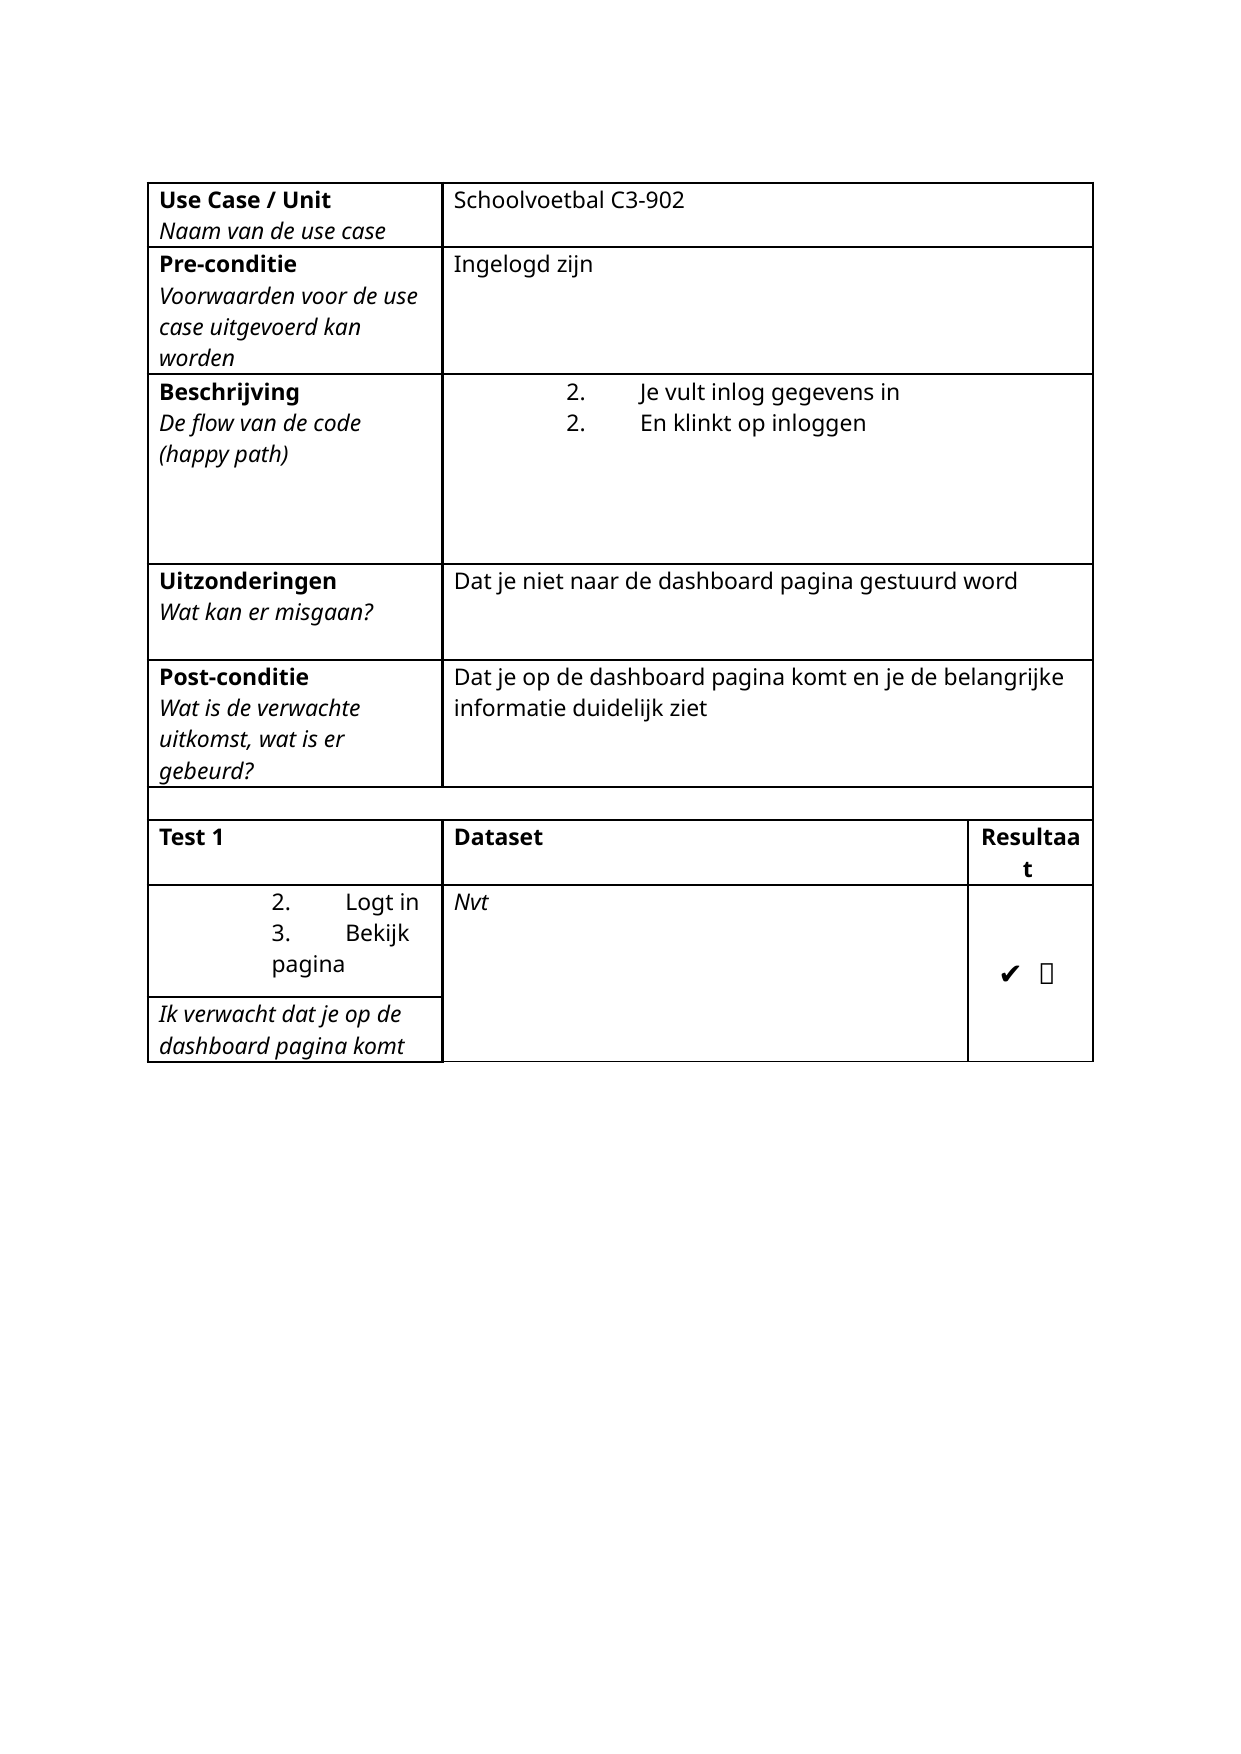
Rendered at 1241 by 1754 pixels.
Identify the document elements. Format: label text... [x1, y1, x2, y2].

table_cell Pre-conditie Voorwaarden voor de use case uitgevoerd kan worden [149, 248, 441, 373]
table_cell Post-conditie Wat is de verwachte uitkomst, wat is er gebeurd? [149, 661, 441, 786]
table_cell Ik verwacht dat je op de dashboard pagina komt [149, 998, 441, 1061]
table_cell Beschrijving De flow van de code (happy path) [149, 375, 441, 563]
table_header Use Case / Unit Naam van de use case [149, 184, 441, 246]
table_header Schoolvoetbal C3-902 [444, 184, 1092, 246]
table_cell Resultaat [969, 821, 1092, 884]
table_cell [149, 788, 1092, 819]
table_cell Je vult inlog gegevens in En klinkt op inloggen [444, 375, 1092, 563]
table_cell Nvt [444, 886, 967, 1061]
table_cell Dat je niet naar de dashboard pagina gestuurd word [444, 565, 1092, 659]
table_cell Test 1 [149, 821, 441, 884]
table_cell Ingelogd zijn [444, 248, 1092, 373]
table_cell Dat je op de dashboard pagina komt en je de belangrijke informatie duidelijk ziet [444, 661, 1092, 786]
table_cell Uitzonderingen Wat kan er misgaan? [149, 565, 441, 659]
table_cell Logt in Bekijk pagina [149, 886, 441, 996]
table_cell ✔ ❌ [969, 886, 1092, 1061]
table_cell Dataset [444, 821, 967, 884]
